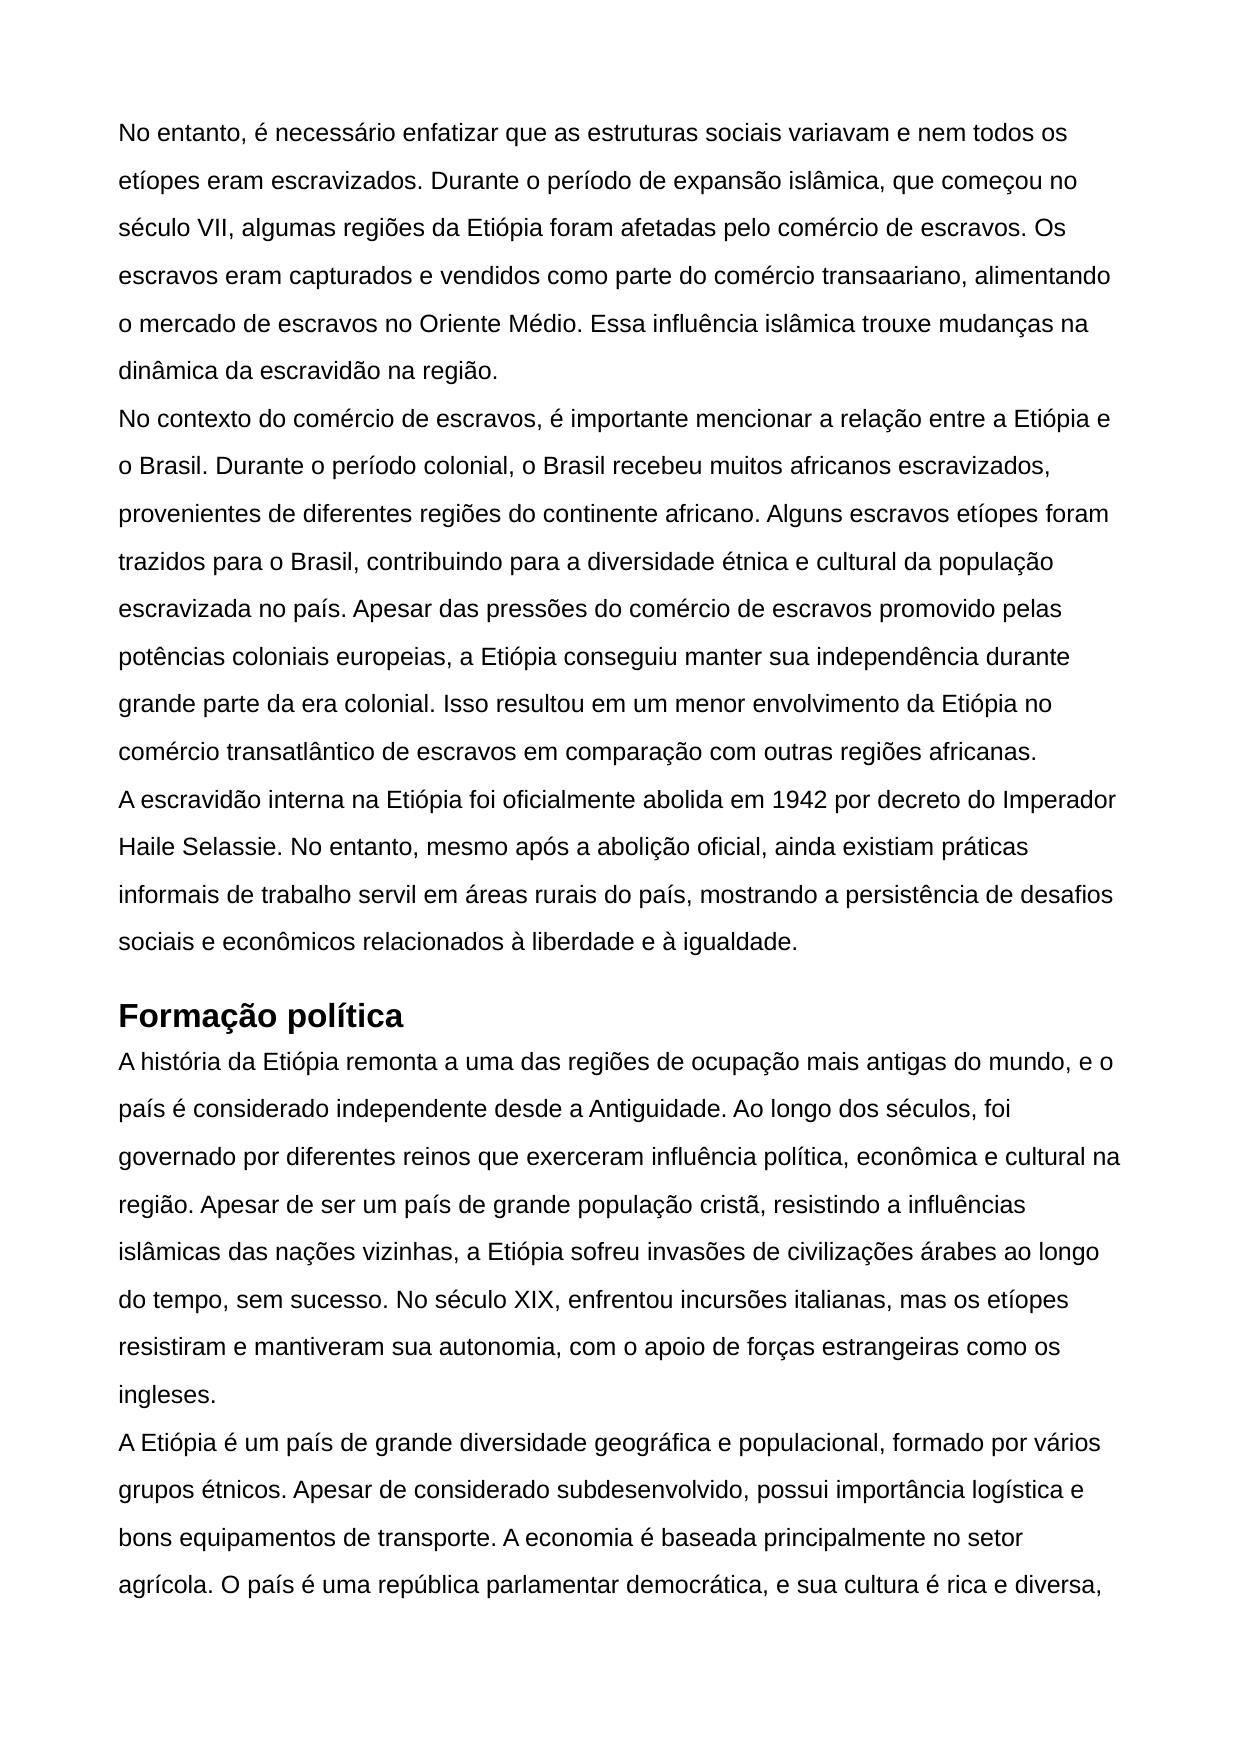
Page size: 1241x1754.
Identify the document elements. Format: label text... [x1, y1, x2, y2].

subtitle grupos étnicos. Apesar de considerado subdesenvolvido, possui importância logística e [118, 1475, 1122, 1504]
text No entanto, é necessário enfatizar que as estruturas sociais variavam e nem todos os [118, 118, 1122, 147]
text Haile Selassie. No entanto, mesmo após a abolição oficial, ainda existiam práticas [118, 832, 1122, 861]
text comércio transatlântico de escravos em comparação com outras regiões africanas. [118, 737, 1122, 766]
text No contexto do comércio de escravos, é importante mencionar a relação entre a Etiópia e [118, 404, 1122, 432]
subtitle resistiram e mantiveram sua autonomia, com o apoio de forças estrangeiras como os [118, 1332, 1122, 1361]
text dinâmica da escravidão na região. [118, 356, 1122, 385]
subtitle país é considerado independente desde a Antiguidade. Ao longo dos séculos, foi [118, 1094, 1122, 1123]
text o Brasil. Durante o período colonial, o Brasil recebeu muitos africanos escravizados, [118, 451, 1122, 480]
text etíopes eram escravizados. Durante o período de expansão islâmica, que começou no [118, 166, 1122, 194]
text escravizada no país. Apesar das pressões do comércio de escravos promovido pelas [118, 594, 1122, 623]
text século VII, algumas regiões da Etiópia foram afetadas pelo comércio de escravos. Os [118, 213, 1122, 242]
text trazidos para o Brasil, contribuindo para a diversidade étnica e cultural da população [118, 547, 1122, 575]
text sociais e econômicos relacionados à liberdade e à igualdade. [118, 927, 1122, 956]
text escravos eram capturados e vendidos como parte do comércio transaariano, alimentando [118, 261, 1122, 290]
subtitle região. Apesar de ser um país de grande população cristã, resistindo a influências [118, 1189, 1122, 1218]
subtitle A Etiópia é um país de grande diversidade geográfica e populacional, formado por vários [118, 1428, 1122, 1456]
text potências coloniais europeias, a Etiópia conseguiu manter sua independência durante [118, 642, 1122, 671]
subtitle agrícola. O país é uma república parlamentar democrática, e sua cultura é rica e diversa, [118, 1570, 1122, 1599]
subtitle bons equipamentos de transporte. A economia é baseada principalmente no setor [118, 1523, 1122, 1552]
subtitle islâmicas das nações vizinhas, a Etiópia sofreu invasões de civilizações árabes ao longo [118, 1237, 1122, 1266]
text grande parte da era colonial. Isso resultou em um menor envolvimento da Etiópia no [118, 689, 1122, 718]
text o mercado de escravos no Oriente Médio. Essa influência islâmica trouxe mudanças na [118, 308, 1122, 337]
subtitle governado por diferentes reinos que exerceram influência política, econômica e cultural na [118, 1142, 1122, 1171]
text informais de trabalho servil em áreas rurais do país, mostrando a persistência de desafios [118, 880, 1122, 908]
subtitle do tempo, sem sucesso. No século XIX, enfrentou incursões italianas, mas os etíopes [118, 1285, 1122, 1313]
subtitle ingleses. [118, 1380, 1122, 1409]
text provenientes de diferentes regiões do continente africano. Alguns escravos etíopes foram [118, 499, 1122, 528]
text A escravidão interna na Etiópia foi oficialmente abolida em 1942 por decreto do Imperador [118, 784, 1122, 813]
text A história da Etiópia remonta a uma das regiões de ocupação mais antigas do mundo, e o [118, 1047, 1122, 1076]
subtitle Formação política [118, 996, 1122, 1034]
